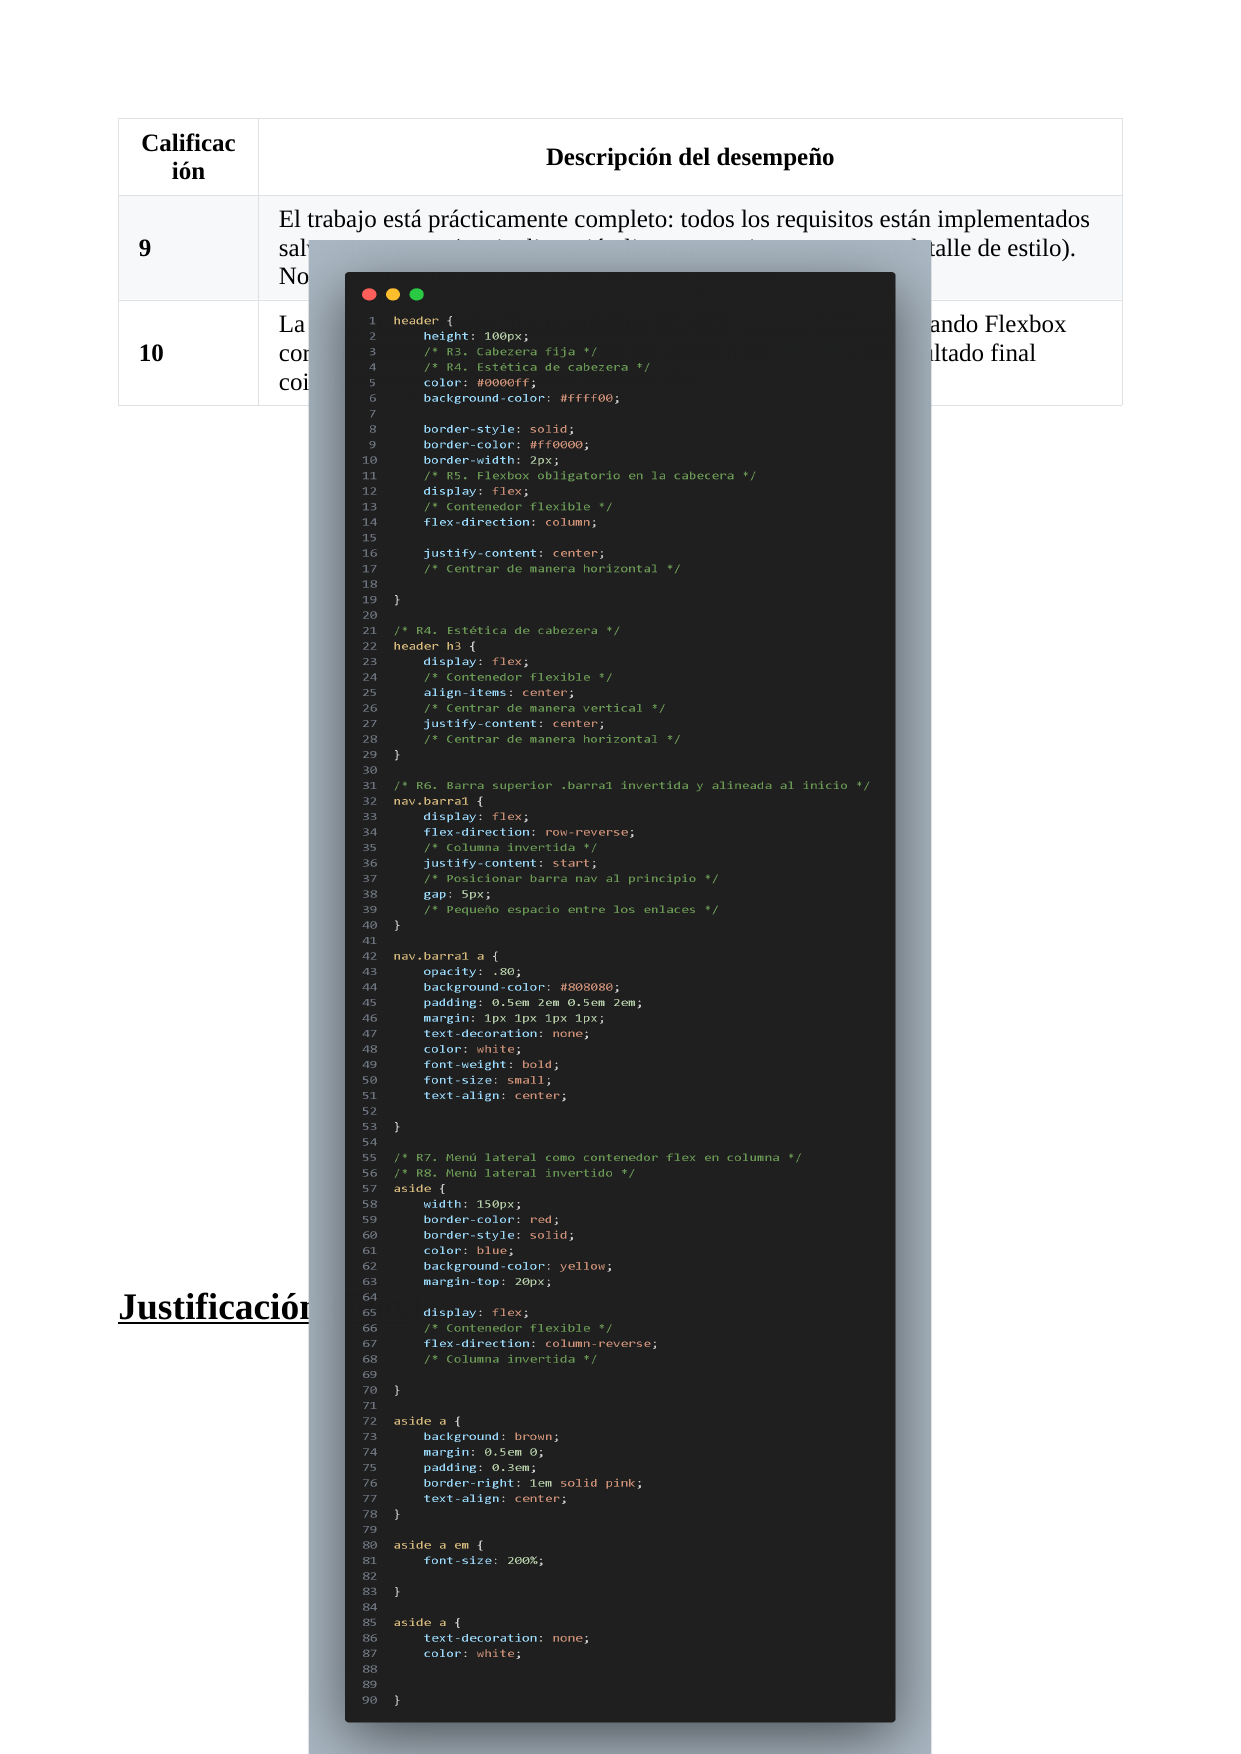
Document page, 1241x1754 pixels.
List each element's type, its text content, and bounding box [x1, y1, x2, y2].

table_cell El trabajo está prácticamente completo: todos los requisitos están implementados salvo uno menor (p. ej. alineación ligeramente incorrecta o un detalle de estilo). No se han modificado el HTML ni usado position. [259, 196, 1122, 299]
table_cell 10 [119, 301, 258, 405]
table_header Calificación [119, 119, 258, 194]
table_header Descripción del desempeño [259, 119, 1122, 194]
table_cell La tarea cumple todos los requisitos R1–R9 con precisión, aplicando Flexbox correctamente, sin modificar el HTML y sin usar position. El resultado final coincide completamente con lo solicitado. [932, 301, 1122, 405]
table_cell 9 [119, 196, 258, 299]
subtitle Justificación (Flex) [118, 1324, 308, 1328]
subtitle Justificación (Flex) [118, 1285, 308, 1322]
picture [308, 240, 932, 1754]
table_cell La tarea cumple todos los requisitos R1–R9 con precisión, aplicando Flexbox correctamente, sin modificar el HTML y sin usar position. El resultado final coincide completamente con lo solicitado. [259, 301, 308, 405]
subtitle Justificación (Flex) [932, 1285, 1122, 1328]
